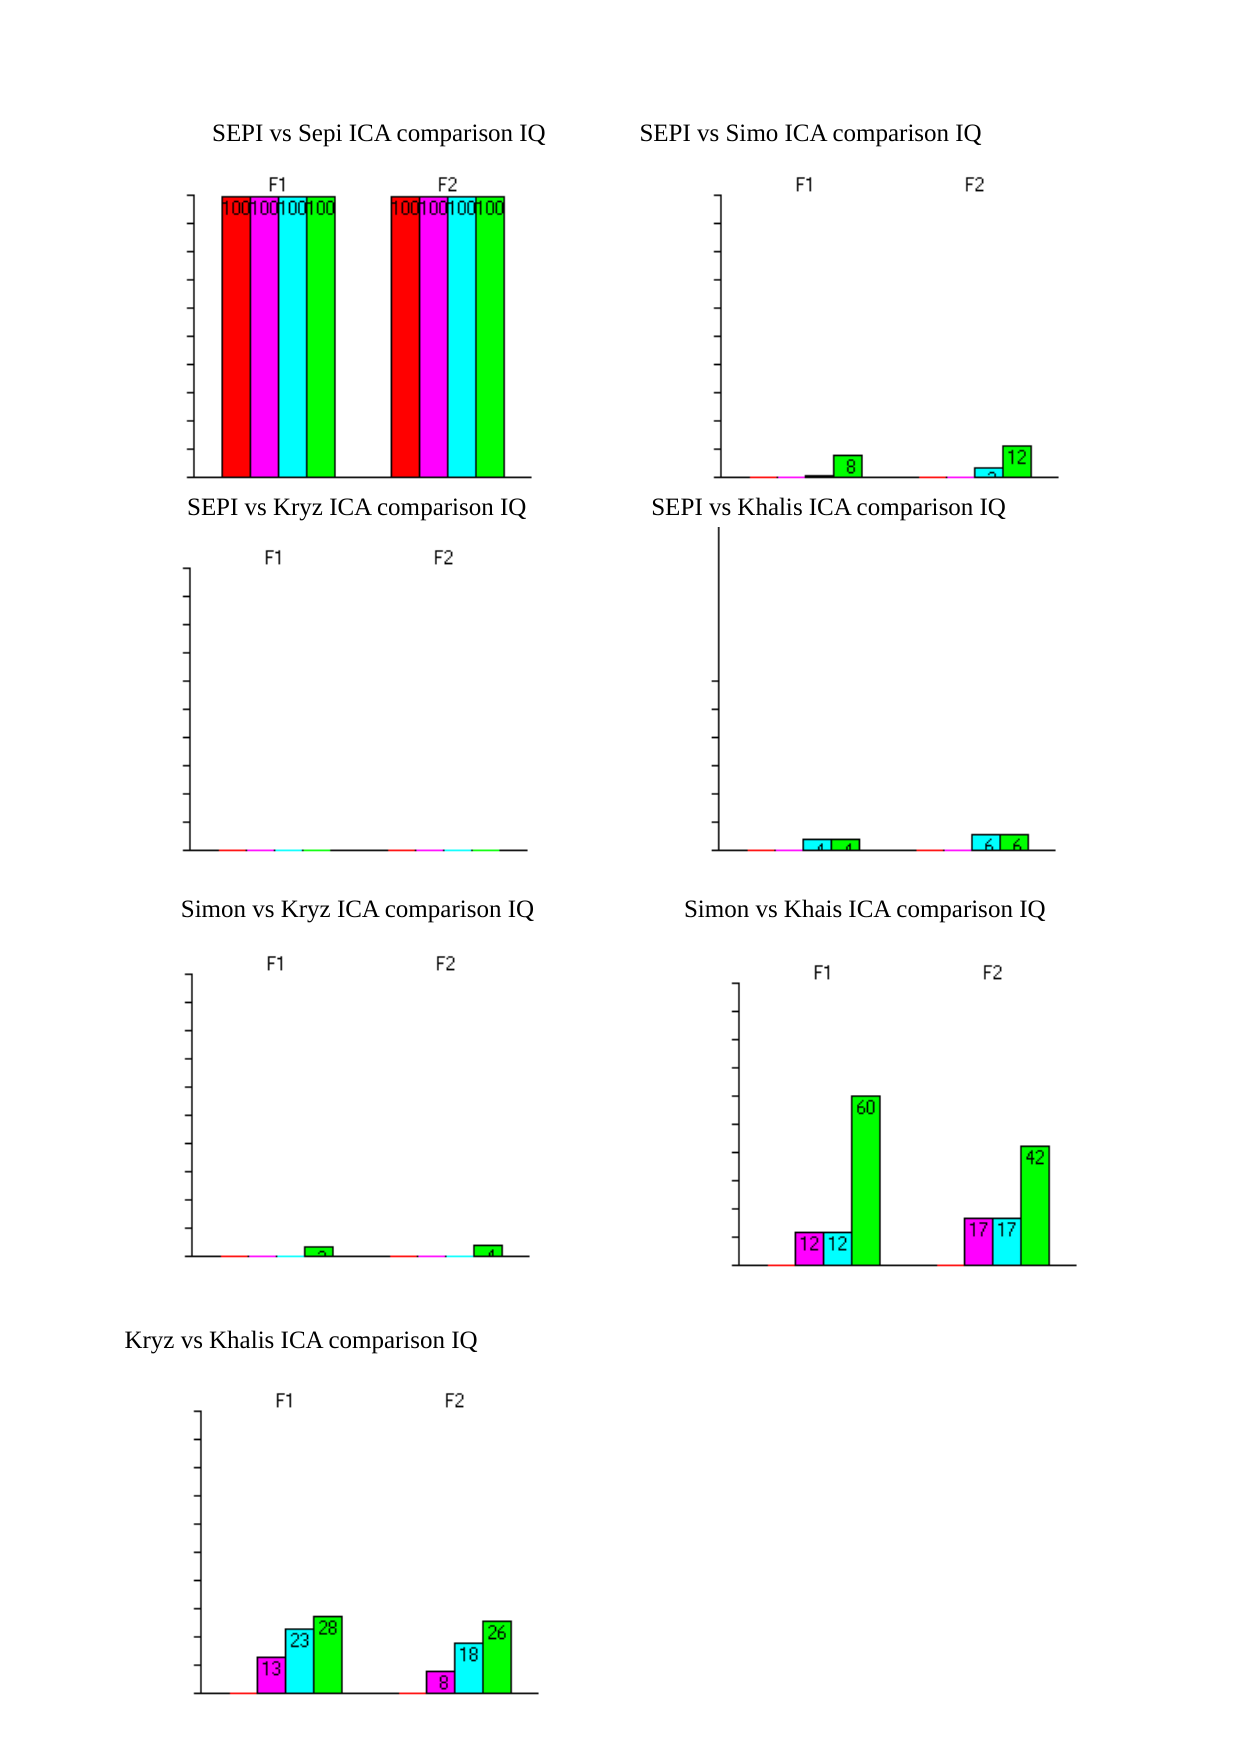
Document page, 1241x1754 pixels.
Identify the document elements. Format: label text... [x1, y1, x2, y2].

picture [112, 154, 535, 480]
picture [657, 942, 1080, 1268]
picture [108, 527, 531, 853]
picture [639, 154, 1062, 480]
text Simon vs Kryz ICA comparison IQ Simon vs Khais ICA comparison IQ [118, 894, 1122, 923]
text SEPI vs Sepi ICA comparison IQ SEPI vs Simo ICA comparison IQ [118, 118, 1122, 147]
picture [111, 934, 533, 1259]
picture [119, 1370, 542, 1696]
picture [637, 527, 1059, 853]
text SEPI vs Kryz ICA comparison IQ SEPI vs Khalis ICA comparison IQ [118, 492, 1122, 521]
text Kryz vs Khalis ICA comparison IQ [118, 1326, 1122, 1354]
